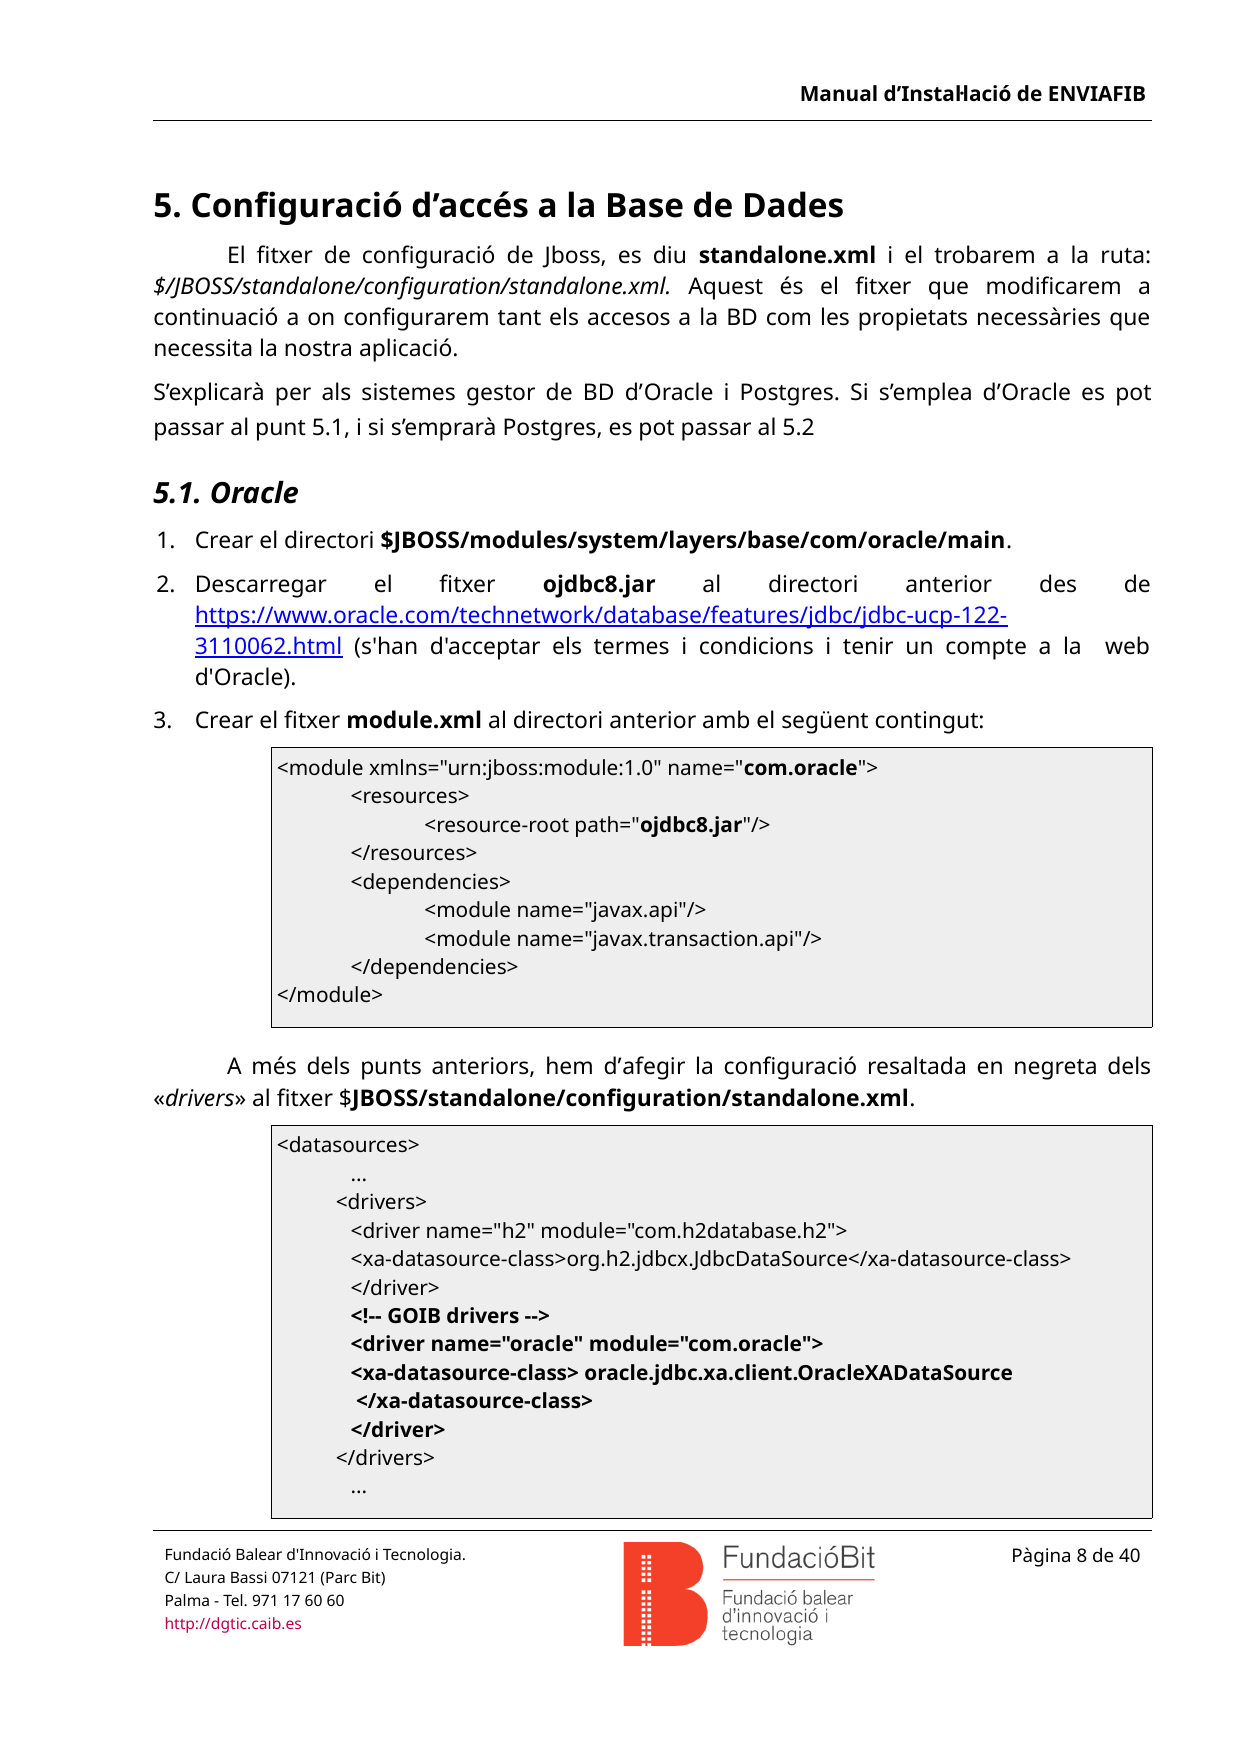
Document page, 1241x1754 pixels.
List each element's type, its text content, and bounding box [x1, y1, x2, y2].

subtitle Oracle [153, 472, 1152, 512]
table_header <datasources> ... <drivers> <driver name="h2" module="com.h2database.h2"> <xa-datasource-class>org.h2.jdbcx.JdbcDataSource</xa-datasource-class> </driver> <!-- GOIB drivers --> <driver name="oracle" module="com.oracle"> <xa-datasource-class> oracle.jdbc.xa.client.OracleXADataSource </xa-datasource-class> </driver> </drivers> ... [272, 1126, 1152, 1518]
picture [623, 1542, 875, 1646]
list Descarregar el fitxer ojdbc8.jar al directori anterior des de https://www.oracle.com/technetwork/database/features/jdbc/jdbc-ucp-122-3110062.html (s'han d'acceptar els termes i condicions i tenir un compte a la web d'Oracle). [156, 567, 1152, 692]
list Crear el directori $JBOSS/modules/system/layers/base/com/oracle/main. [156, 524, 1152, 556]
text S’explicarà per als sistemes gestor de BD d’Oracle i Postgres. Si s’emplea d’Oracle es pot passar al punt 5.1, i si s’emprarà Postgres, es pot passar al 5.2 [153, 375, 1152, 443]
text A més dels punts anteriors, hem d’afegir la configuració resaltada en negreta dels «drivers» al fitxer $JBOSS/standalone/configuration/standalone.xml. [153, 1050, 1152, 1113]
table_header <module xmlns="urn:jboss:module:1.0" name="com.oracle"> <resources> <resource-root path="ojdbc8.jar"/> </resources> <dependencies> <module name="javax.api"/> <module name="javax.transaction.api"/> </dependencies> </module> [272, 748, 1152, 1027]
text El fitxer de configuració de Jboss, es diu standalone.xml i el trobarem a la ruta: $/JBOSS/standalone/configuration/standalone.xml. Aquest és el fitxer que modificarem a continuació a on configurarem tant els accesos a la BD com les propietats necessàries que necessita la nostra aplicació. [153, 239, 1152, 364]
subtitle Configuració d’accés a la Base de Dades [153, 181, 1152, 227]
list Crear el fitxer module.xml al directori anterior amb el següent contingut: [153, 704, 1152, 736]
